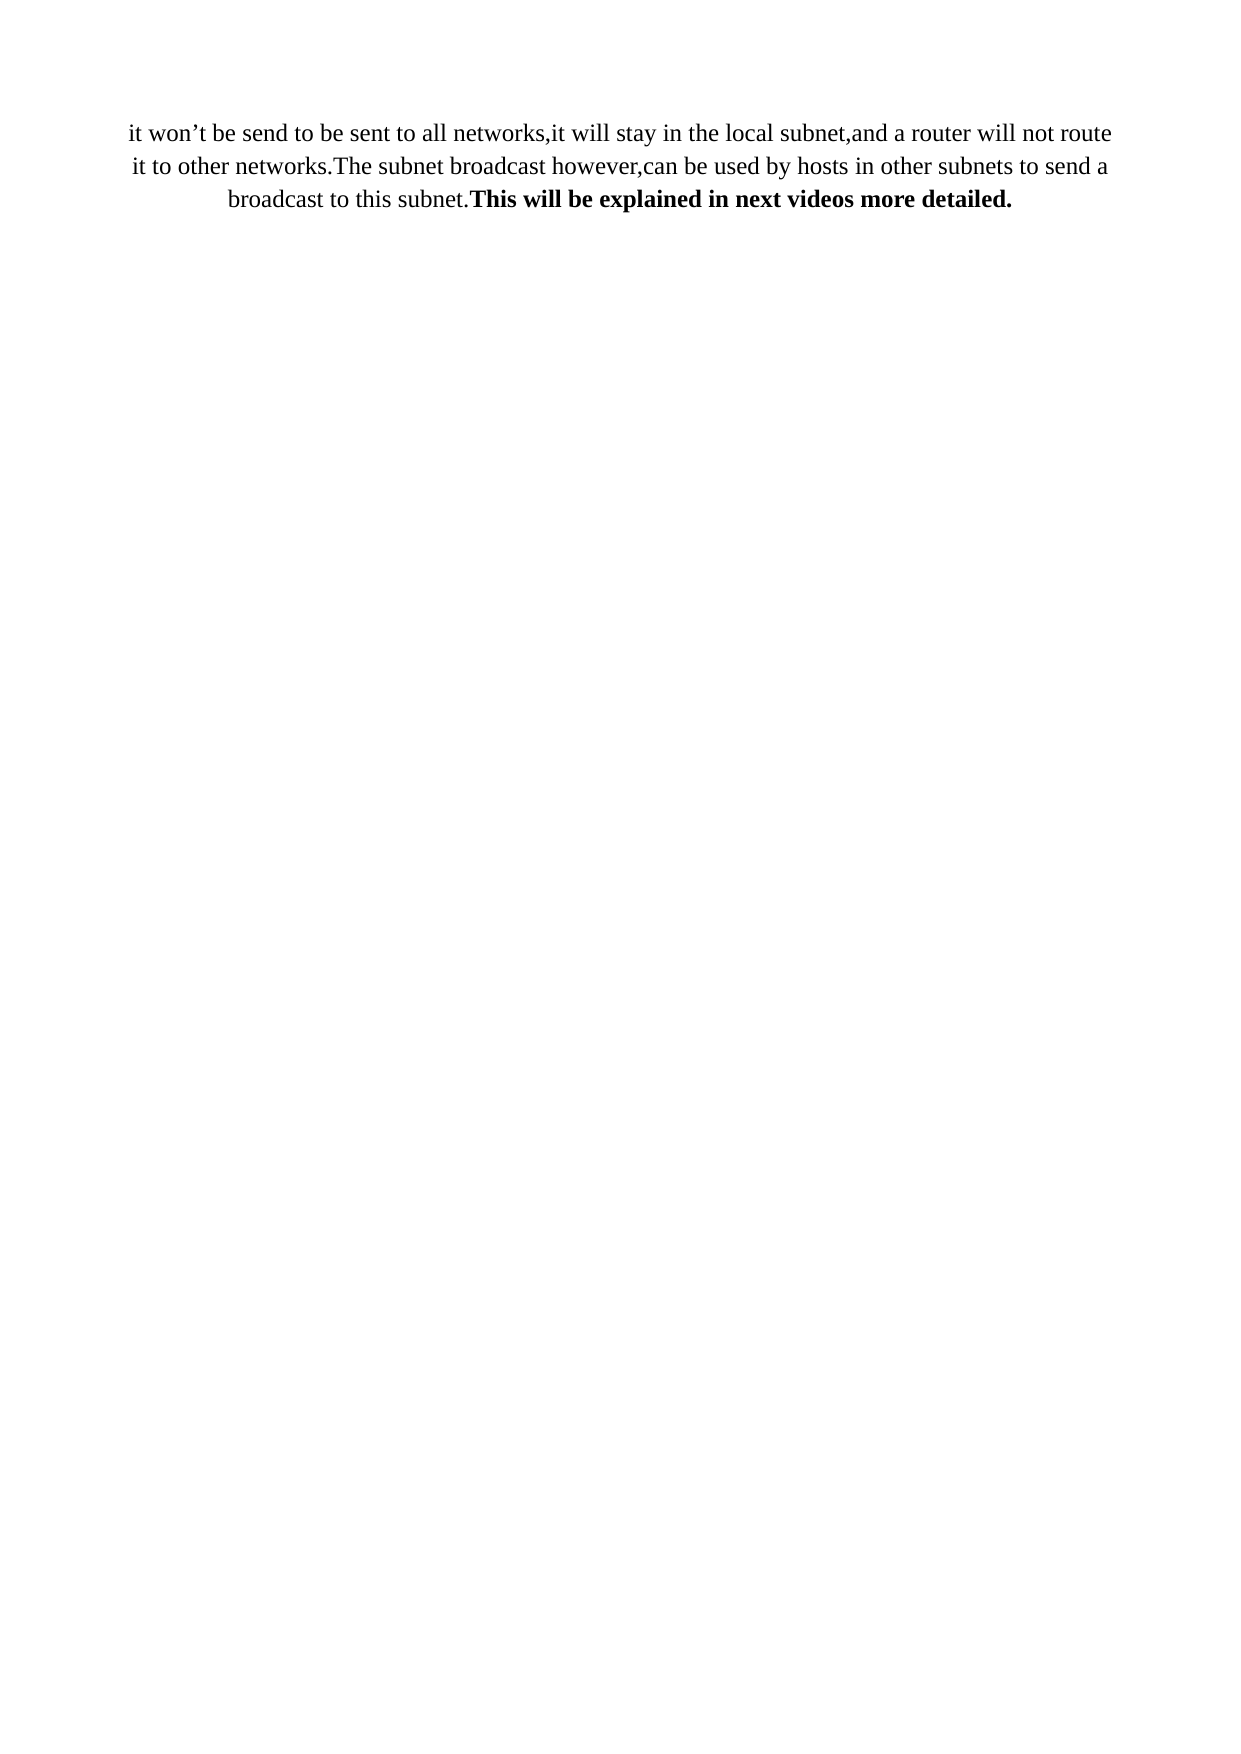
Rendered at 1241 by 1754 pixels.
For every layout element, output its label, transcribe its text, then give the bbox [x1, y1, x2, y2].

text it won’t be send to be sent to all networks,it will stay in the local subnet,and a router will not route it to other networks.The subnet broadcast however,can be used by hosts in other subnets to send a broadcast to this subnet.This will be explained in next videos more detailed. [118, 118, 1122, 213]
